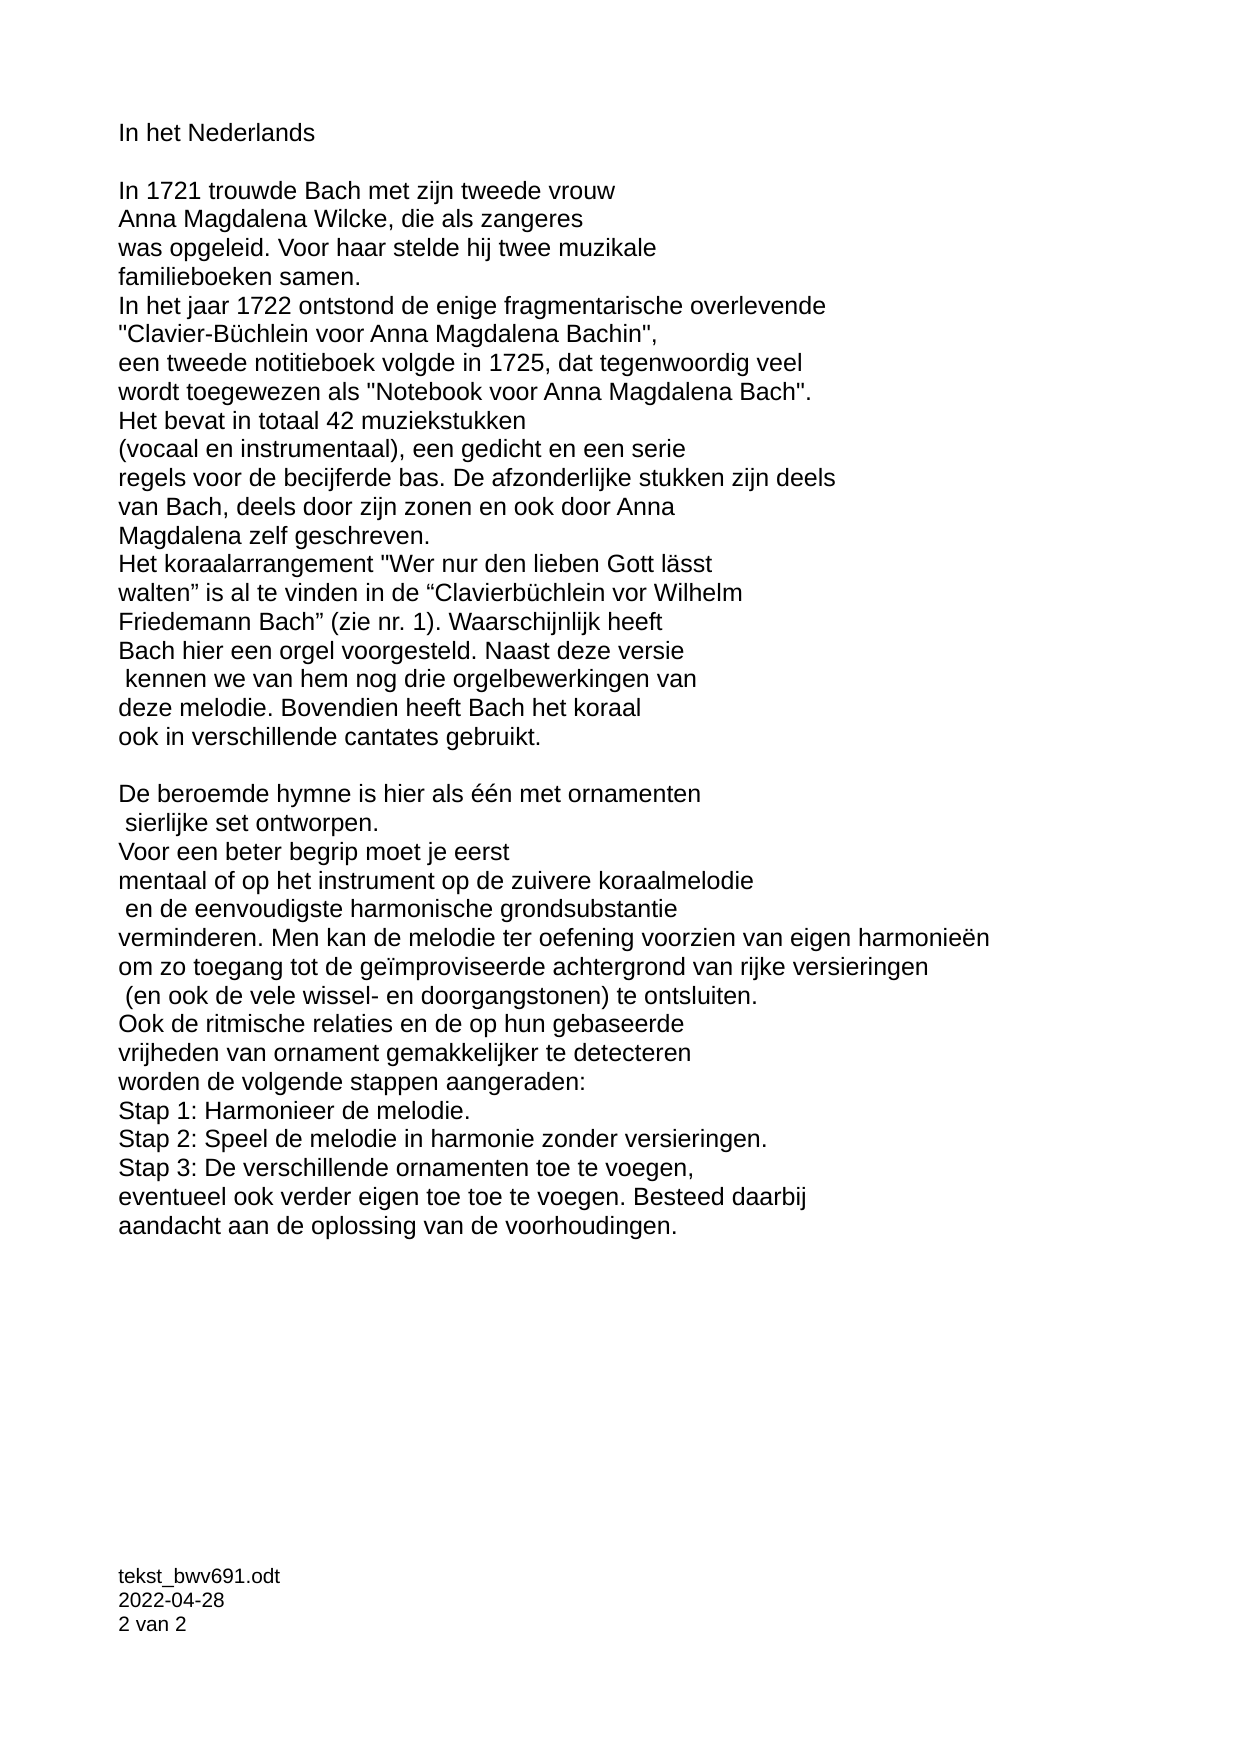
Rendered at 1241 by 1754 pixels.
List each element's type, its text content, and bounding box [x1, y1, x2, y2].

text ook in verschillende cantates gebruikt. [118, 722, 1122, 751]
text Het koraalarrangement "Wer nur den lieben Gott lässt [118, 549, 1122, 578]
text (vocaal en instrumentaal), een gedicht en een serie [118, 434, 1122, 463]
text wordt toegewezen als "Notebook voor Anna Magdalena Bach". [118, 377, 1122, 406]
text van Bach, deels door zijn zonen en ook door Anna [118, 492, 1122, 521]
text In het Nederlands [118, 118, 1122, 147]
text worden de volgende stappen aangeraden: [118, 1067, 1122, 1096]
text Het bevat in totaal 42 muziekstukken [118, 406, 1122, 434]
text kennen we van hem nog drie orgelbewerkingen van [118, 664, 1122, 693]
text aandacht aan de oplossing van de voorhoudingen. [118, 1211, 1122, 1239]
text In 1721 trouwde Bach met zijn tweede vrouw [118, 176, 1122, 204]
text Magdalena zelf geschreven. [118, 521, 1122, 549]
text verminderen. Men kan de melodie ter oefening voorzien van eigen harmonieën [118, 923, 1122, 952]
text walten” is al te vinden in de “Clavierbüchlein vor Wilhelm [118, 578, 1122, 607]
text en de eenvoudigste harmonische grondsubstantie [118, 894, 1122, 923]
text Stap 3: De verschillende ornamenten toe te voegen, [118, 1153, 1122, 1182]
text om zo toegang tot de geïmproviseerde achtergrond van rijke versieringen [118, 952, 1122, 981]
text (en ook de vele wissel- en doorgangstonen) te ontsluiten. [118, 981, 1122, 1009]
text Stap 2: Speel de melodie in harmonie zonder versieringen. [118, 1124, 1122, 1153]
text vrijheden van ornament gemakkelijker te detecteren [118, 1038, 1122, 1067]
text was opgeleid. Voor haar stelde hij twee muzikale [118, 233, 1122, 262]
text Stap 1: Harmonieer de melodie. [118, 1096, 1122, 1124]
text Ook de ritmische relaties en de op hun gebaseerde [118, 1009, 1122, 1038]
text eventueel ook verder eigen toe toe te voegen. Besteed daarbij [118, 1182, 1122, 1211]
text Voor een beter begrip moet je eerst [118, 837, 1122, 866]
text familieboeken samen. [118, 262, 1122, 291]
text Friedemann Bach” (zie nr. 1). Waarschijnlijk heeft [118, 607, 1122, 636]
text Anna Magdalena Wilcke, die als zangeres [118, 204, 1122, 233]
text mentaal of op het instrument op de zuivere koraalmelodie [118, 866, 1122, 894]
text "Clavier-Büchlein voor Anna Magdalena Bachin", [118, 319, 1122, 348]
text regels voor de becijferde bas. De afzonderlijke stukken zijn deels [118, 463, 1122, 492]
text deze melodie. Bovendien heeft Bach het koraal [118, 693, 1122, 722]
text Bach hier een orgel voorgesteld. Naast deze versie [118, 636, 1122, 664]
text sierlijke set ontworpen. [118, 808, 1122, 837]
text een tweede notitieboek volgde in 1725, dat tegenwoordig veel [118, 348, 1122, 377]
text In het jaar 1722 ontstond de enige fragmentarische overlevende [118, 291, 1122, 319]
text De beroemde hymne is hier als één met ornamenten [118, 779, 1122, 808]
